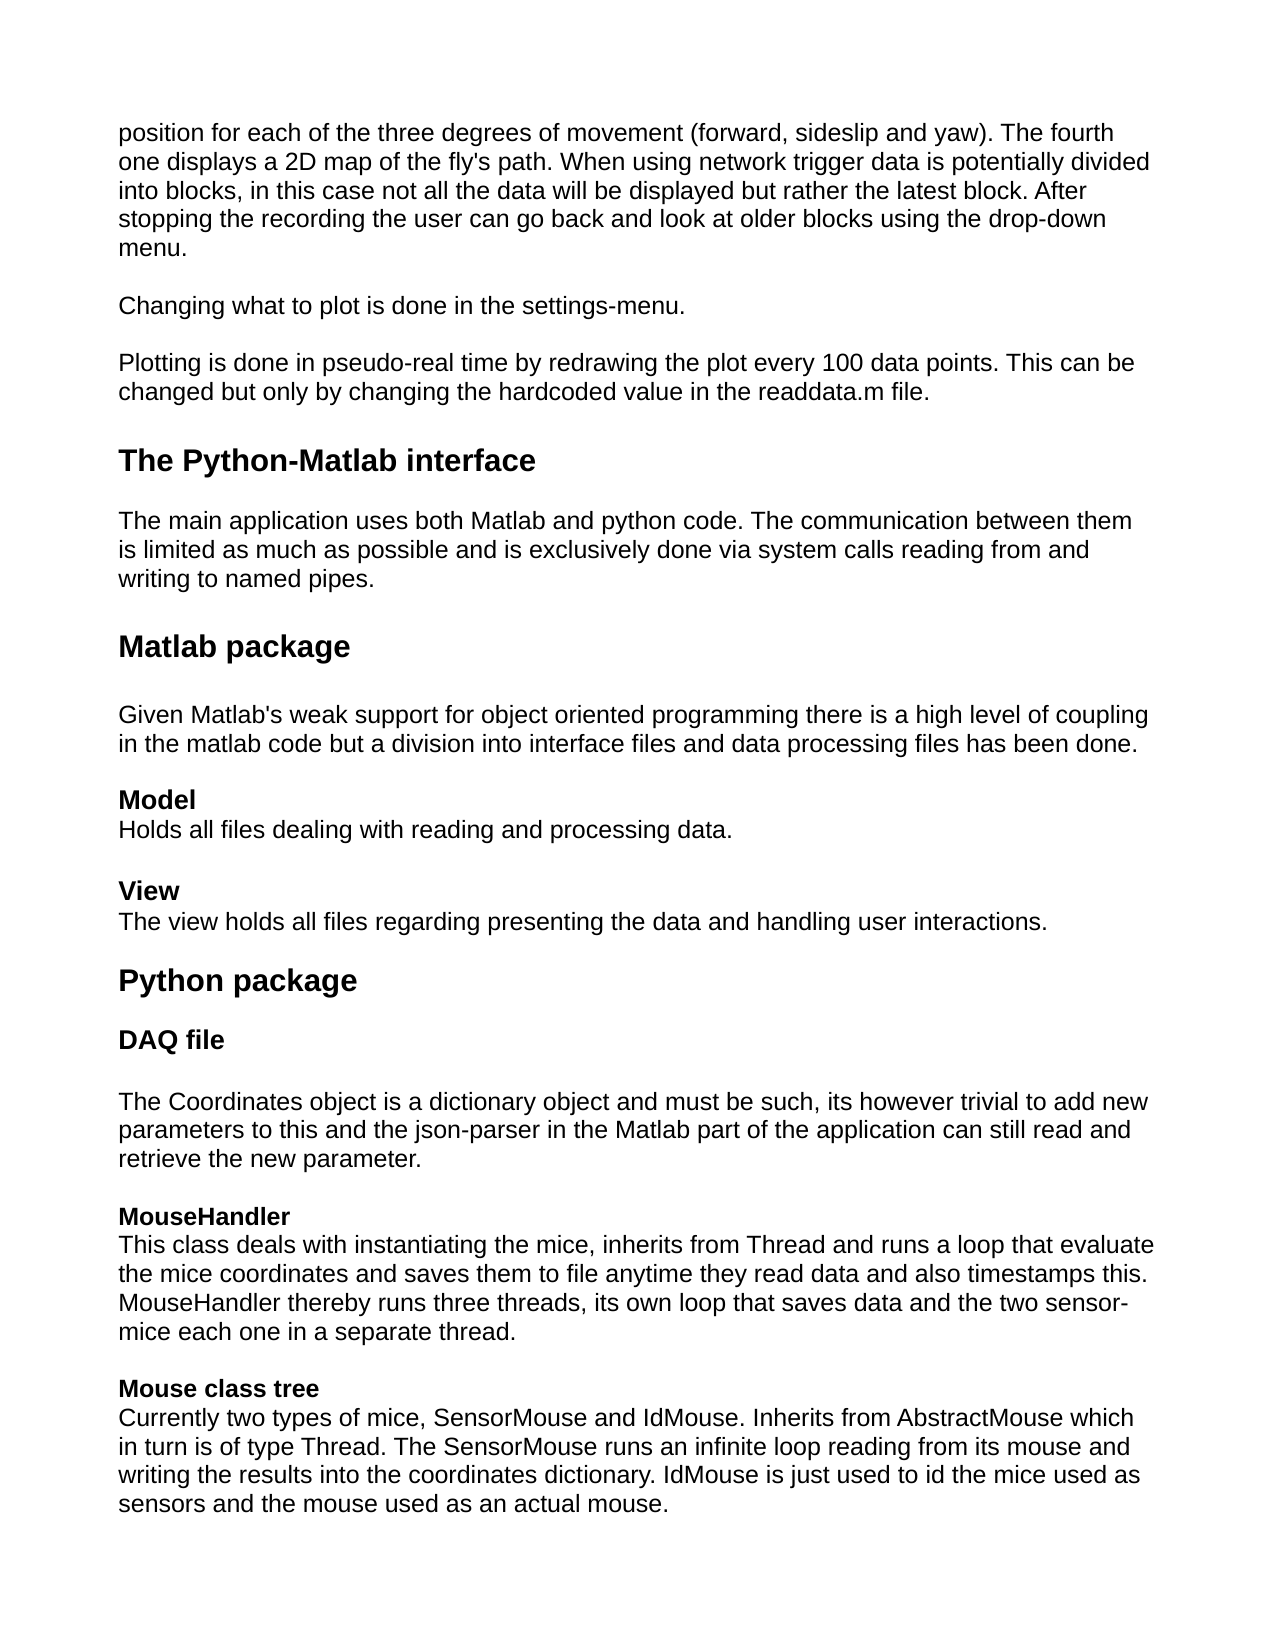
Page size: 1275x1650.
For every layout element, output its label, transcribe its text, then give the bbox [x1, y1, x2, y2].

text Mouse class tree [118, 1345, 1157, 1403]
text Given Matlab's weak support for object oriented programming there is a high level of coupling in the matlab code but a division into interface files and data processing files has been done. [118, 700, 1157, 758]
text The Python-Matlab interface [118, 442, 1157, 477]
text Plotting is done in pseudo-real time by redrawing the plot every 100 data points. This can be changed but only by changing the hardcoded value in the readdata.m file. [118, 348, 1157, 406]
text This class deals with instantiating the mice, inherits from Thread and runs a loop that evaluate the mice coordinates and saves them to file anytime they read data and also timestamps this. MouseHandler thereby runs three threads, its own loop that saves data and the two sensor-mice each one in a separate thread. [118, 1230, 1157, 1345]
text Matlab package [118, 628, 1157, 664]
text View [118, 875, 1157, 907]
text MouseHandler [118, 1202, 1157, 1230]
text The main application uses both Matlab and python code. The communication between them is limited as much as possible and is exclusively done via system calls reading from and writing to named pipes. [118, 506, 1157, 592]
text position for each of the three degrees of movement (forward, sideslip and yaw). The fourth one displays a 2D map of the fly's path. When using network trigger data is potentially divided into blocks, in this case not all the data will be displayed but rather the latest block. After stopping the recording the user can go back and look at older blocks using the drop-down menu. [118, 118, 1157, 262]
text The view holds all files regarding presenting the data and handling user interactions. [118, 907, 1157, 935]
text Model [118, 784, 1157, 815]
text Holds all files dealing with reading and processing data. [118, 815, 1157, 844]
text Python package [118, 962, 1157, 998]
text DAQ file [118, 1024, 1157, 1055]
text The Coordinates object is a dictionary object and must be such, its however trivial to add new parameters to this and the json-parser in the Matlab part of the application can still read and retrieve the new parameter. [118, 1087, 1157, 1173]
text Changing what to plot is done in the settings-menu. [118, 291, 1157, 319]
text Currently two types of mice, SensorMouse and IdMouse. Inherits from AbstractMouse which in turn is of type Thread. The SensorMouse runs an infinite loop reading from its mouse and writing the results into the coordinates dictionary. IdMouse is just used to id the mice used as sensors and the mouse used as an actual mouse. [118, 1403, 1157, 1518]
